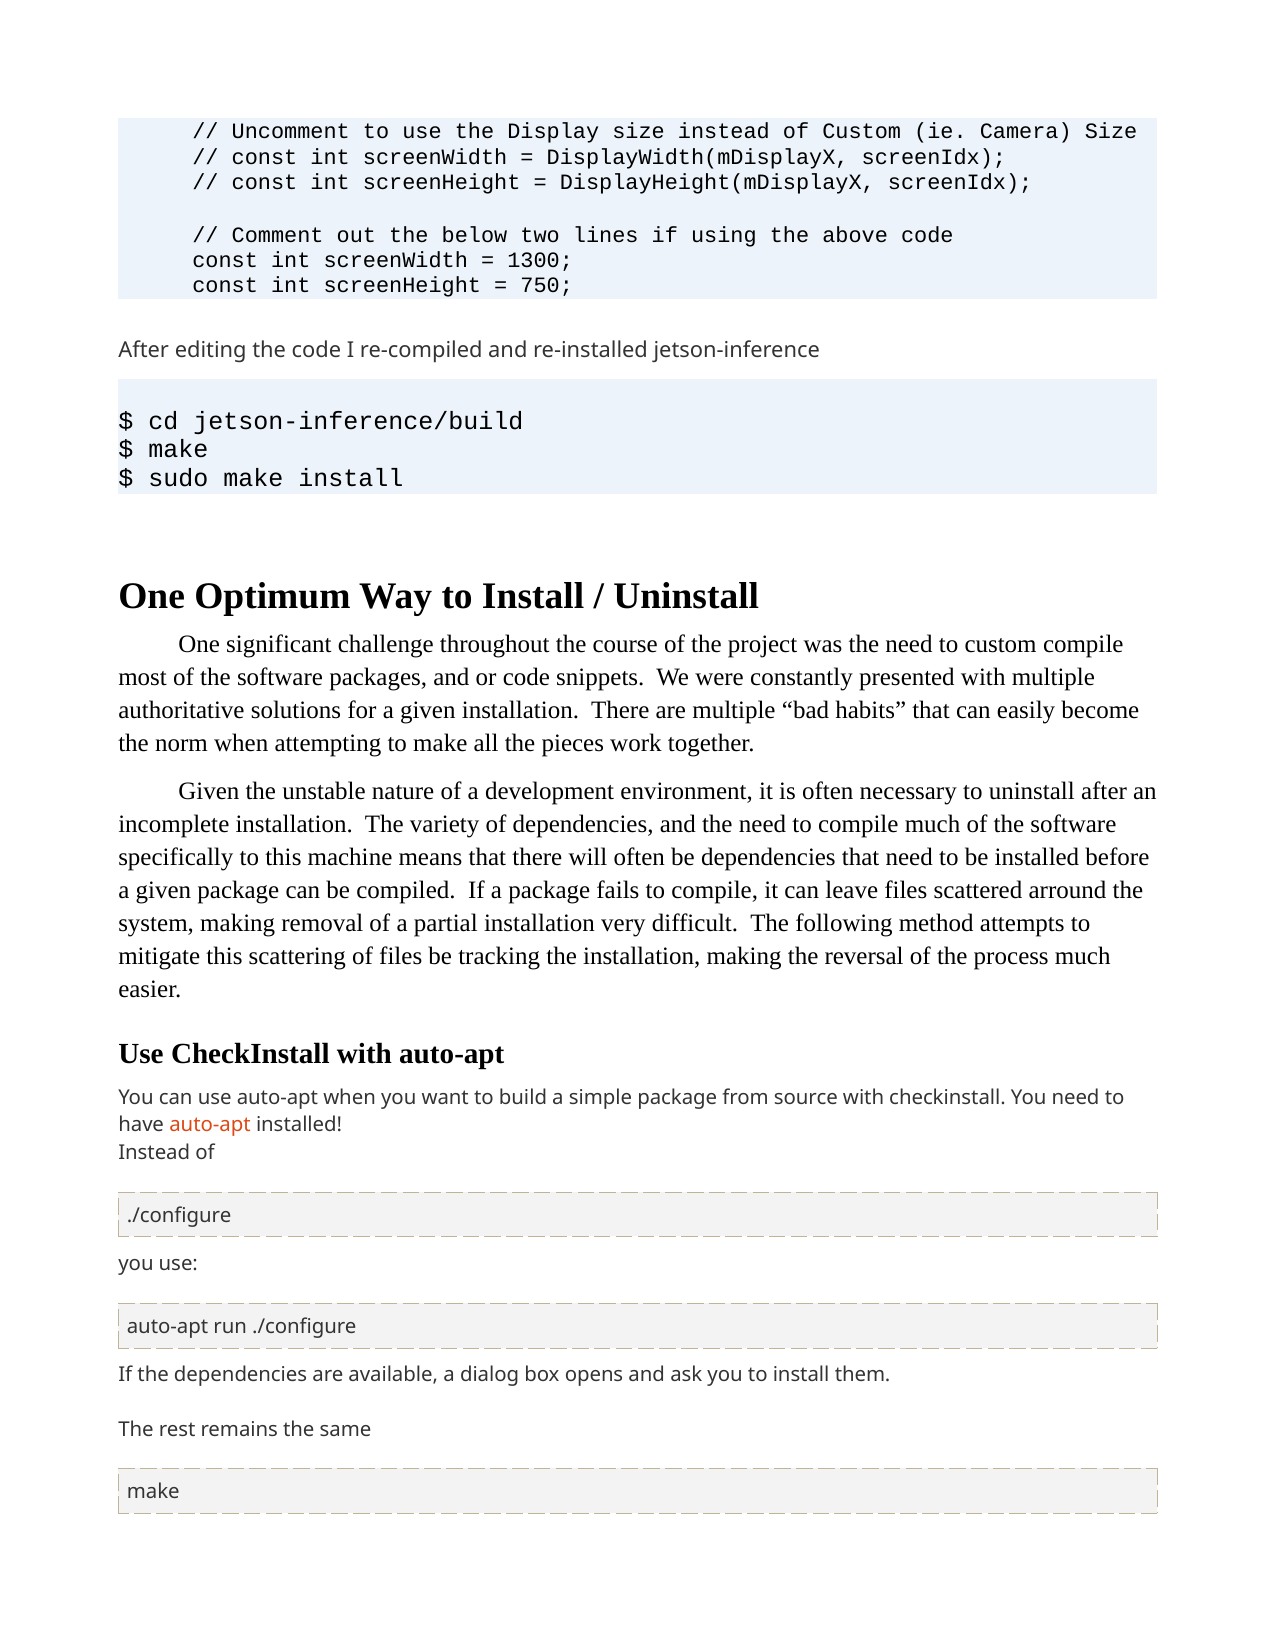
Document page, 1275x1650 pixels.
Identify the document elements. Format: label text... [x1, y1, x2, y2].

text Instead of [118, 1138, 1157, 1166]
text const int screenHeight = 750; [118, 274, 1157, 299]
subtitle Use CheckInstall with auto-apt [118, 1036, 1157, 1070]
text Given the unstable nature of a development environment, it is often necessary to uninstall after an incomplete installation. The variety of dependencies, and the need to compile much of the software specifically to this machine means that there will often be dependencies that need to be installed before a given package can be compiled. If a package fails to compile, it can leave files scattered arround the system, making removal of a partial installation very difficult. The following method attempts to mitigate this scattering of files be tracking the installation, making the reversal of the process much easier. [118, 776, 1157, 1003]
text You can use auto-apt when you want to build a simple package from source with checkinstall. You need to have auto-apt installed! [118, 1082, 1157, 1138]
text // const int screenWidth = DisplayWidth(mDisplayX, screenIdx); [118, 146, 1157, 171]
text The rest remains the same [118, 1414, 1157, 1442]
text make [118, 1468, 1157, 1513]
text const int screenWidth = 1300; [118, 249, 1157, 274]
text $ make [118, 437, 1157, 465]
text auto-apt run ./configure [118, 1303, 1157, 1348]
subtitle One Optimum Way to Install / Uninstall [118, 574, 1157, 617]
text // Uncomment to use the Display size instead of Custom (ie. Camera) Size [118, 118, 1157, 146]
text // const int screenHeight = DisplayHeight(mDisplayX, screenIdx); [118, 171, 1157, 196]
text ./configure [118, 1192, 1157, 1236]
text // Comment out the below two lines if using the above code [118, 224, 1157, 249]
text One significant challenge throughout the course of the project was the need to custom compile most of the software packages, and or code snippets. We were constantly presented with multiple authoritative solutions for a given installation. There are multiple “bad habits” that can easily become the norm when attempting to make all the pieces work together. [118, 629, 1157, 757]
text After editing the code I re-compiled and re-installed jetson-inference [118, 334, 1157, 364]
text $ cd jetson-inference/build [118, 379, 1157, 437]
text you use: [118, 1249, 1157, 1277]
text If the dependencies are available, a dialog box opens and ask you to install them. [118, 1360, 1157, 1388]
text $ sudo make install [118, 465, 1157, 494]
